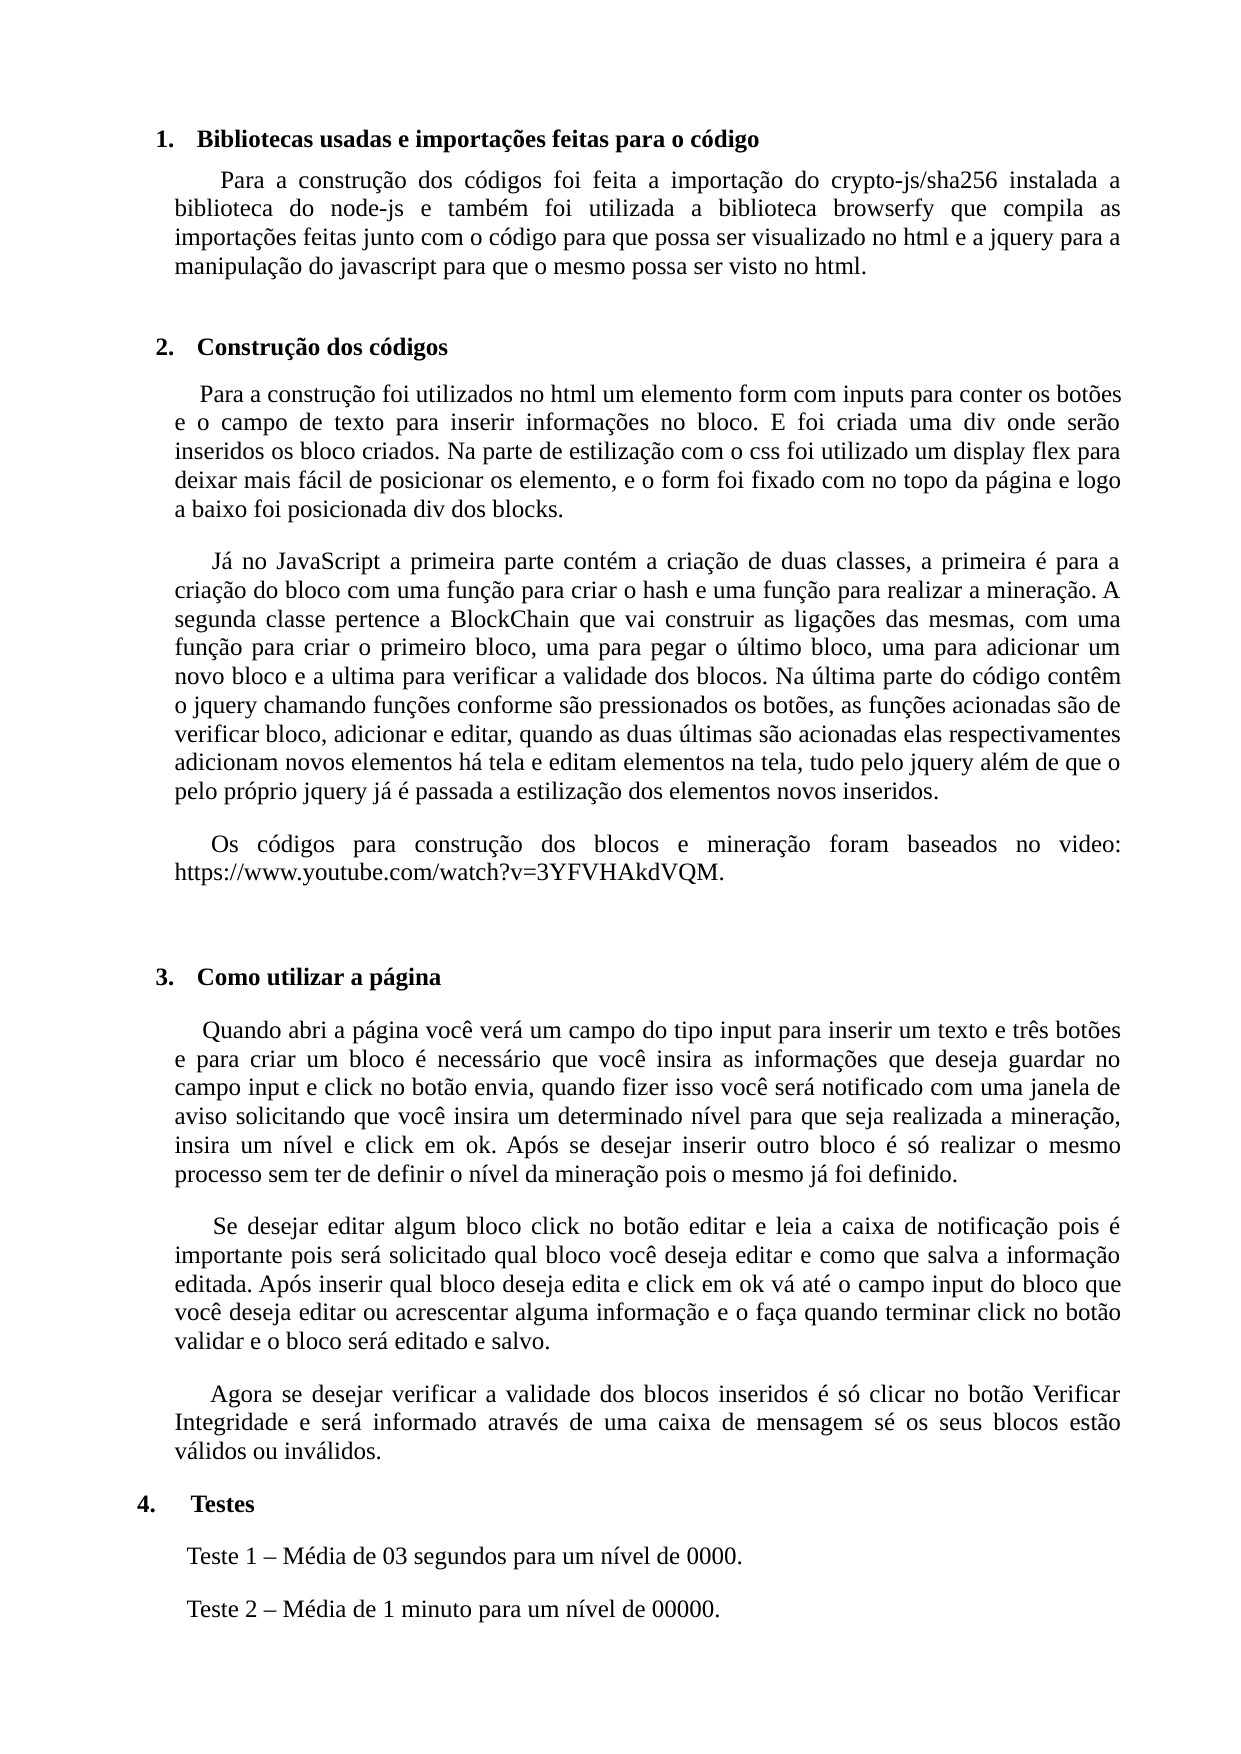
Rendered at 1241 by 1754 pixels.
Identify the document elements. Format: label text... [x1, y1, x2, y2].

list Testes [137, 1489, 1122, 1517]
list Bibliotecas usadas e importações feitas para o código [155, 124, 1122, 153]
list Como utilizar a página [155, 962, 1122, 991]
list Teste 2 – Média de 1 minuto para um nível de 00000. [137, 1594, 1122, 1622]
list Para a construção foi utilizados no html um elemento form com inputs para conter os botões e o campo de texto para inserir informações no bloco. E foi criada uma div onde serão inseridos os bloco criados. Na parte de estilização com o css foi utilizado um display flex para deixar mais fácil de posicionar os elemento, e o form foi fixado com no topo da página e logo a baixo foi posicionada div dos blocks. [137, 379, 1122, 522]
list Se desejar editar algum bloco click no botão editar e leia a caixa de notificação pois é importante pois será solicitado qual bloco você deseja editar e como que salva a informação editada. Após inserir qual bloco deseja edita e click em ok vá até o campo input do bloco que você deseja editar ou acrescentar alguma informação e o faça quando terminar click no botão validar e o bloco será editado e salvo. [137, 1211, 1122, 1355]
list Agora se desejar verificar a validade dos blocos inseridos é só clicar no botão Verificar Integridade e será informado através de uma caixa de mensagem sé os seus blocos estão válidos ou inválidos. [137, 1379, 1122, 1465]
list Teste 1 – Média de 03 segundos para um nível de 0000. [137, 1541, 1122, 1570]
list Quando abri a página você verá um campo do tipo input para inserir um texto e três botões e para criar um bloco é necessário que você insira as informações que deseja guardar no campo input e click no botão envia, quando fizer isso você será notificado com uma janela de aviso solicitando que você insira um determinado nível para que seja realizada a mineração, insira um nível e click em ok. Após se desejar inserir outro bloco é só realizar o mesmo processo sem ter de definir o nível da mineração pois o mesmo já foi definido. [137, 1015, 1122, 1187]
list Já no JavaScript a primeira parte contém a criação de duas classes, a primeira é para a criação do bloco com uma função para criar o hash e uma função para realizar a mineração. A segunda classe pertence a BlockChain que vai construir as ligações das mesmas, com uma função para criar o primeiro bloco, uma para pegar o último bloco, uma para adicionar um novo bloco e a ultima para verificar a validade dos blocos. Na última parte do código contêm o jquery chamando funções conforme são pressionados os botões, as funções acionadas são de verificar bloco, adicionar e editar, quando as duas últimas são acionadas elas respectivamentes adicionam novos elementos há tela e editam elementos na tela, tudo pelo jquery além de que o pelo próprio jquery já é passada a estilização dos elementos novos inseridos. [137, 546, 1122, 805]
list Para a construção dos códigos foi feita a importação do crypto-js/sha256 instalada a biblioteca do node-js e também foi utilizada a biblioteca browserfy que compila as importações feitas junto com o código para que possa ser visualizado no html e a jquery para a manipulação do javascript para que o mesmo possa ser visto no html. [137, 165, 1122, 280]
list Os códigos para construção dos blocos e mineração foram baseados no video: https://www.youtube.com/watch?v=3YFVHAkdVQM. [137, 829, 1122, 886]
list Construção dos códigos [155, 332, 1122, 361]
